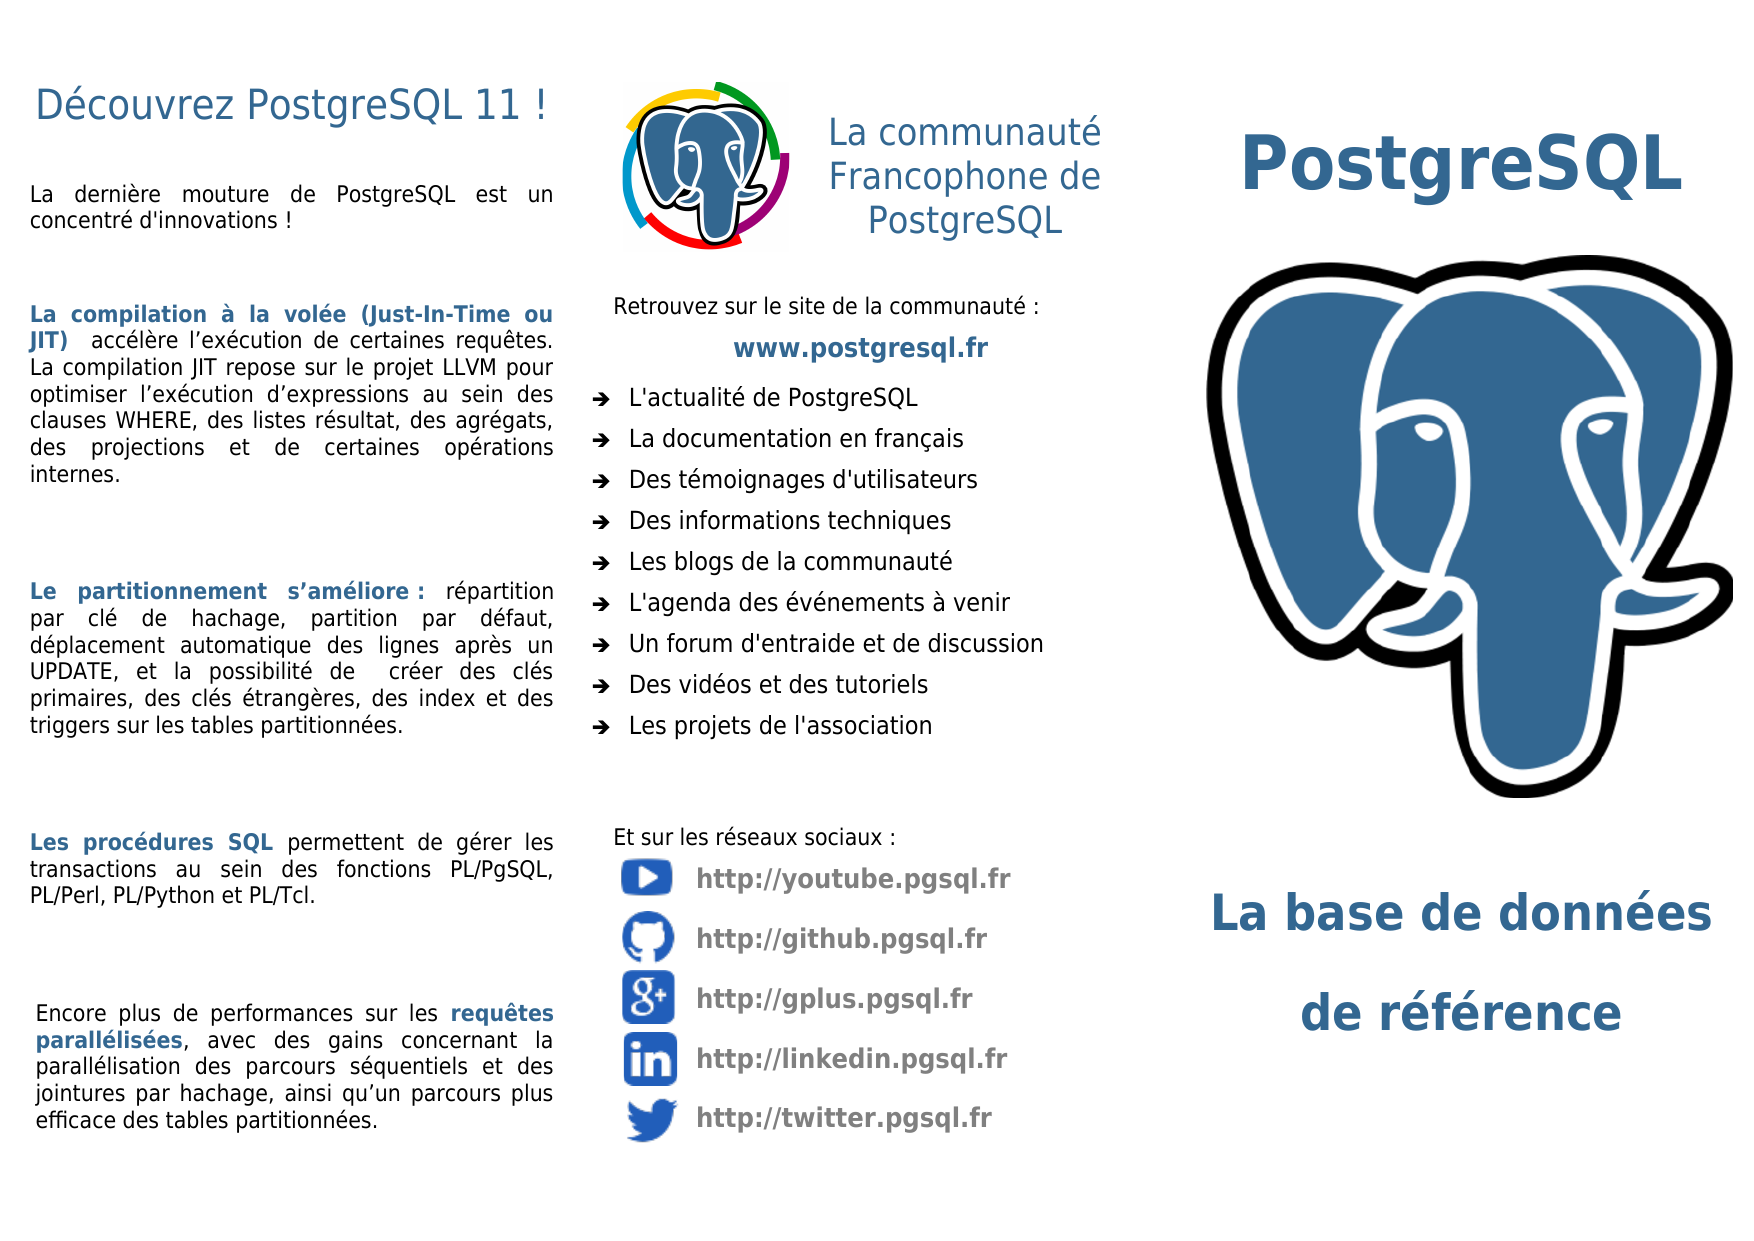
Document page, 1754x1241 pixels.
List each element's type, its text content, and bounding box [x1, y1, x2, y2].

text http://youtube.pgsql.fr [696, 864, 1140, 895]
list L'actualité de PostgreSQL [613, 383, 1140, 412]
picture [622, 911, 676, 965]
subtitle La communauté Francophone de PostgreSQL [790, 96, 1140, 242]
picture [623, 1032, 678, 1086]
text de référence [1199, 984, 1724, 1042]
list L'agenda des événements à venir [613, 588, 1140, 617]
list La documentation en français [613, 424, 1140, 453]
subtitle Découvrez PostgreSQL 11 ! [29, 32, 554, 129]
picture [1206, 255, 1733, 798]
text La base de données [1199, 884, 1724, 942]
picture [622, 970, 676, 1024]
list Des informations techniques [613, 506, 1140, 535]
text Retrouvez sur le site de la communauté : [613, 293, 1140, 320]
text Et sur les réseaux sociaux : [613, 824, 1140, 851]
picture [622, 82, 790, 252]
text PostgreSQL [1199, 119, 1724, 207]
list Les projets de l'association [613, 711, 1140, 740]
text www.postgresql.fr [613, 333, 1140, 364]
text http://twitter.pgsql.fr [696, 1103, 1140, 1134]
picture [620, 851, 674, 905]
text Les procédures SQL permettent de gérer les transactions au sein des fonctions PL/PgSQL, PL/Perl, PL/Python et PL/Tcl. [29, 829, 554, 909]
list Des témoignages d'utilisateurs [613, 465, 1140, 494]
list Des vidéos et des tutoriels [613, 670, 1140, 699]
list Un forum d'entraide et de discussion [613, 629, 1140, 658]
subtitle [613, 96, 622, 242]
list Les blogs de la communauté [613, 547, 1140, 576]
text http://gplus.pgsql.fr [696, 983, 1140, 1015]
list Le partitionnement s’améliore : répartition par clé de hachage, partition par défaut, déplacement automatique des lignes après un UPDATE, et la possibilité de créer des clés primaires, des clés étrangères, des index et des triggers sur les tables partitionnées. [29, 578, 554, 738]
text La dernière mouture de PostgreSQL est un concentré d'innovations ! [29, 181, 554, 234]
text La compilation à la volée (Just-In-Time ou JIT) accélère l’exécution de certaines requêtes. La compilation JIT repose sur le projet LLVM pour optimiser l’exécution d’expressions au sein des clauses WHERE, des listes résultat, des agrégats, des projections et de certaines opérations internes. [29, 301, 554, 488]
text Encore plus de performances sur les requêtes parallélisées, avec des gains concernant la parallélisation des parcours séquentiels et des jointures par hachage, ainsi qu’un parcours plus efficace des tables partitionnées. [35, 1000, 554, 1133]
picture [626, 1093, 680, 1147]
text http://github.pgsql.fr [696, 923, 1140, 955]
text http://linkedin.pgsql.fr [696, 1043, 1140, 1074]
